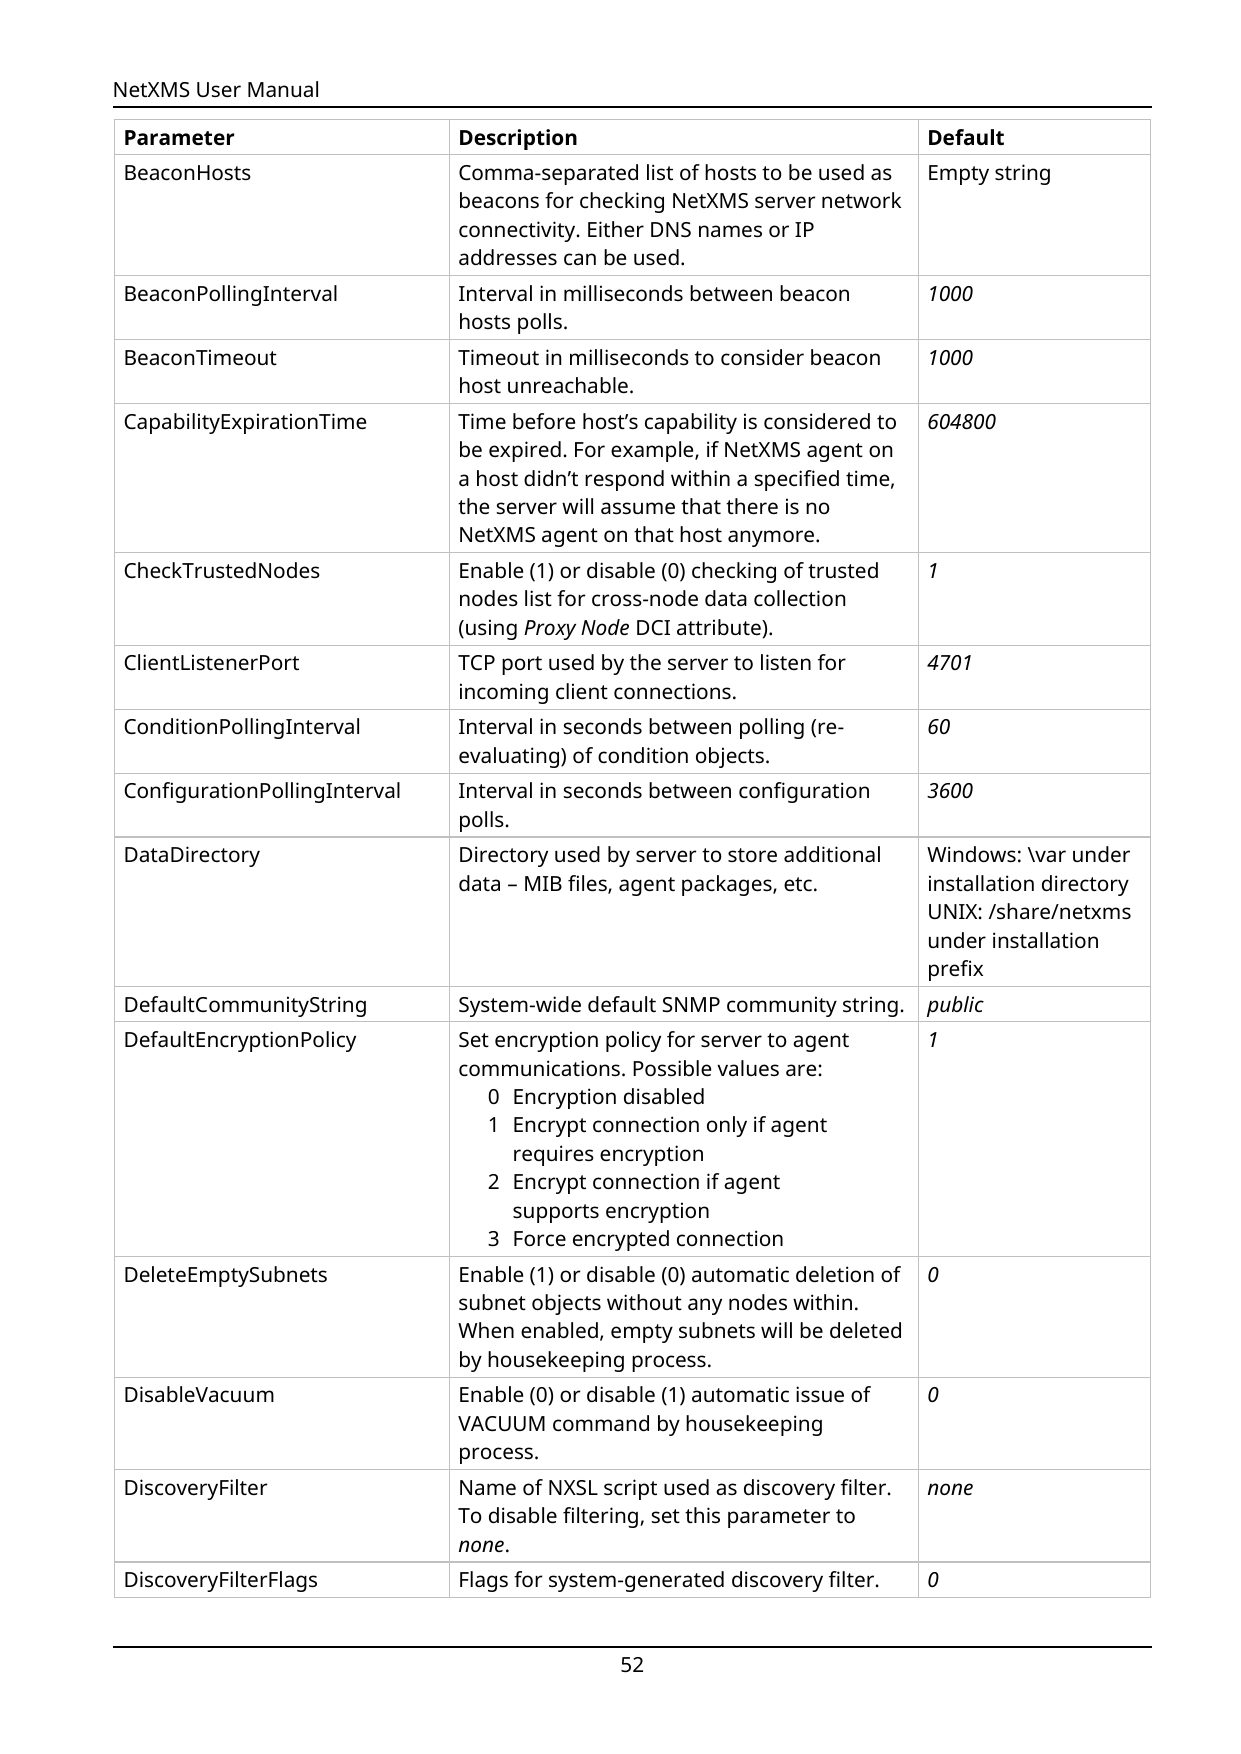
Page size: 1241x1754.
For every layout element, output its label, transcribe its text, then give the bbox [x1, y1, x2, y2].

table_cell 2 [476, 1168, 501, 1224]
table_header 0 [476, 1082, 501, 1111]
table_cell DefaultEncryptionPolicy [115, 1022, 449, 1256]
table_cell public [919, 987, 1150, 1021]
table_cell Timeout in milliseconds to consider beacon host unreachable. [450, 340, 918, 403]
table_cell 1000 [919, 340, 1150, 403]
table_cell 0 [919, 1257, 1150, 1377]
table_cell Empty string [919, 155, 1150, 275]
table_header Description [450, 120, 918, 154]
table_cell Interval in seconds between polling (re-evaluating) of condition objects. [450, 710, 918, 772]
table_cell Comma-separated list of hosts to be used as beacons for checking NetXMS server network connectivity. Either DNS names or IP addresses can be used. [450, 155, 918, 275]
table_cell Flags for system-generated discovery filter. [450, 1563, 918, 1597]
table_cell 3600 [919, 774, 1150, 836]
table_cell 1000 [919, 276, 1150, 339]
table_cell 1 [919, 1022, 1150, 1256]
table_cell Name of NXSL script used as discovery filter. To disable filtering, set this parameter to none. [450, 1470, 918, 1561]
table_cell Time before host’s capability is considered to be expired. For example, if NetXMS agent on a host didn’t respond within a specified time, the server will assume that there is no NetXMS agent on that host anymore. [450, 404, 918, 552]
table_header Default [919, 120, 1150, 154]
table_cell Force encrypted connection [501, 1224, 864, 1253]
table_cell CapabilityExpirationTime [115, 404, 449, 552]
table_cell TCP port used by the server to listen for incoming client connections. [450, 646, 918, 708]
table_cell Encrypt connection only if agent requires encryption [501, 1111, 864, 1167]
table_cell BeaconTimeout [115, 340, 449, 403]
table_cell 60 [919, 710, 1150, 772]
table_cell 1 [476, 1111, 501, 1167]
table_cell Set encryption policy for server to agent communications. Possible values are: [450, 1022, 918, 1256]
table_cell Windows: \var under installation directory UNIX: /share/netxms under installation prefix [919, 838, 1150, 986]
table_cell Enable (0) or disable (1) automatic issue of VACUUM command by housekeeping process. [450, 1378, 918, 1469]
table_cell Interval in milliseconds between beacon hosts polls. [450, 276, 918, 339]
table_cell DisableVacuum [115, 1378, 449, 1469]
table_cell Encrypt connection if agent supports encryption [501, 1168, 864, 1224]
table_cell BeaconPollingInterval [115, 276, 449, 339]
table_cell BeaconHosts [115, 155, 449, 275]
table_header Parameter [115, 120, 449, 154]
table_cell DefaultCommunityString [115, 987, 449, 1021]
table_cell 0 [919, 1563, 1150, 1597]
table_cell 604800 [919, 404, 1150, 552]
table_cell 0 [919, 1378, 1150, 1469]
table_cell Directory used by server to store additional data – MIB files, agent packages, etc. [450, 838, 918, 986]
table_cell DataDirectory [115, 838, 449, 986]
table_cell CheckTrustedNodes [115, 553, 449, 644]
table_cell Enable (1) or disable (0) automatic deletion of subnet objects without any nodes within. When enabled, empty subnets will be deleted by housekeeping process. [450, 1257, 918, 1377]
table_cell 1 [919, 553, 1150, 644]
table_cell DiscoveryFilter [115, 1470, 449, 1561]
table_header Encryption disabled [501, 1082, 864, 1111]
table_cell 4701 [919, 646, 1150, 708]
table_cell DeleteEmptySubnets [115, 1257, 449, 1377]
table_cell 3 [476, 1224, 501, 1253]
table_cell System-wide default SNMP community string. [450, 987, 918, 1021]
table_cell Enable (1) or disable (0) checking of trusted nodes list for cross-node data collection (using Proxy Node DCI attribute). [450, 553, 918, 644]
table_cell ConditionPollingInterval [115, 710, 449, 772]
table_cell Interval in seconds between configuration polls. [450, 774, 918, 836]
table_cell ConfigurationPollingInterval [115, 774, 449, 836]
table_cell DiscoveryFilterFlags [115, 1563, 449, 1597]
table_cell ClientListenerPort [115, 646, 449, 708]
table_cell none [919, 1470, 1150, 1561]
